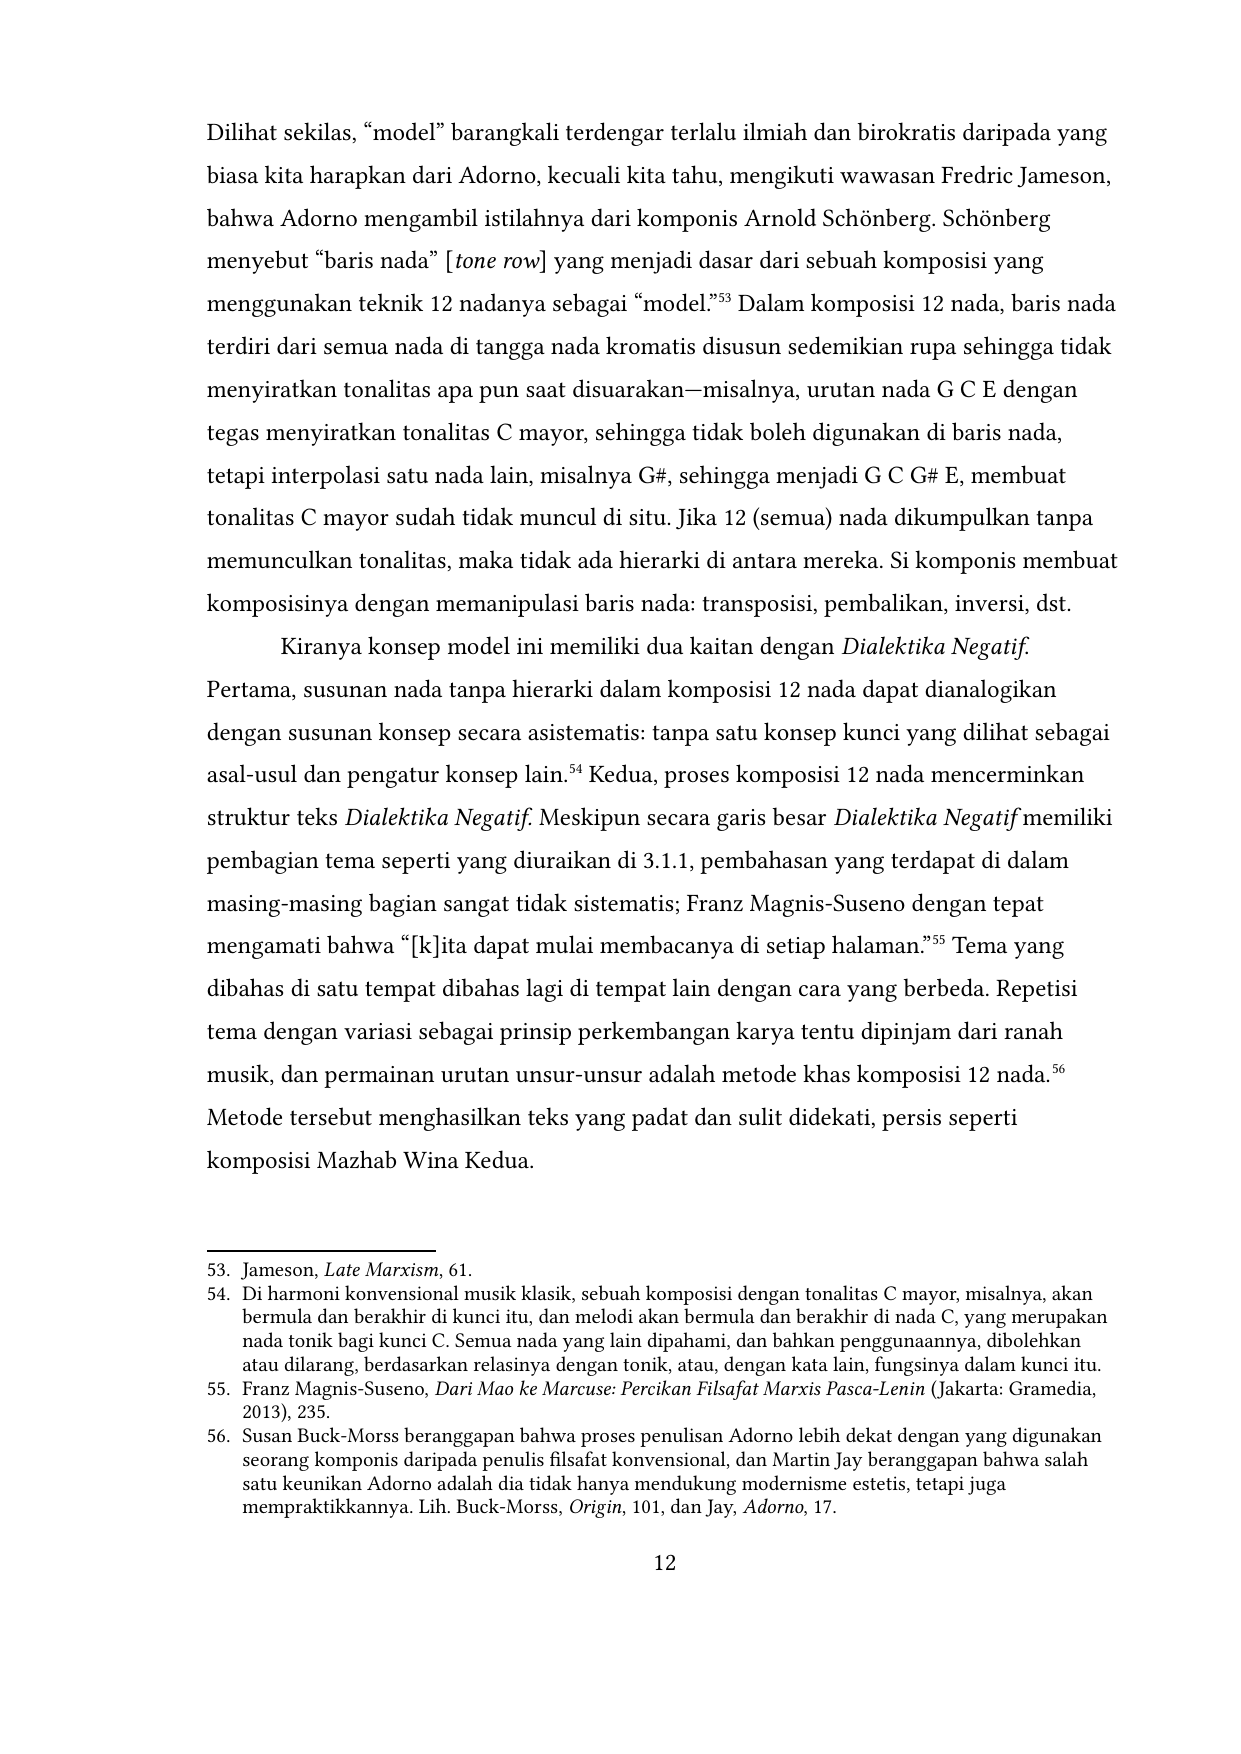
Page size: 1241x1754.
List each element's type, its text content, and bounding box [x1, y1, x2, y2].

text Jameson, Late Marxism, 61. [207, 1257, 1122, 1281]
text Franz Magnis-Suseno, Dari Mao ke Marcuse: Percikan Filsafat Marxis Pasca-Lenin (Jakarta: Gramedia, 2013), 235. [207, 1376, 1122, 1424]
text Susan Buck-Morss beranggapan bahwa proses penulisan Adorno lebih dekat dengan yang digunakan seorang komponis daripada penulis filsafat konvensional, dan Martin Jay beranggapan bahwa salah satu keunikan Adorno adalah dia tidak hanya mendukung modernisme estetis, tetapi juga mempraktikkannya. Lih. Buck-Morss, Origin, 101, dan Jay, Adorno, 17. [207, 1424, 1122, 1519]
text Dilihat sekilas, “model” barangkali terdengar terlalu ilmiah dan birokratis daripada yang biasa kita harapkan dari Adorno, kecuali kita tahu, mengikuti wawasan Fredric Jameson, bahwa Adorno mengambil istilahnya dari komponis Arnold Schönberg. Schönberg menyebut “baris nada” [tone row] yang menjadi dasar dari sebuah komposisi yang menggunakan teknik 12 nadanya sebagai “model.” Dalam komposisi 12 nada, baris nada terdiri dari semua nada di tangga nada kromatis disusun sedemikian rupa sehingga tidak menyiratkan tonalitas apa pun saat disuarakan—misalnya, urutan nada G C E dengan tegas menyiratkan tonalitas C mayor, sehingga tidak boleh digunakan di baris nada, tetapi interpolasi satu nada lain, misalnya G#, sehingga menjadi G C G# E, membuat tonalitas C mayor sudah tidak muncul di situ. Jika 12 (semua) nada dikumpulkan tanpa memunculkan tonalitas, maka tidak ada hierarki di antara mereka. Si komponis membuat komposisinya dengan memanipulasi baris nada: transposisi, pembalikan, inversi, dst. [207, 118, 1122, 618]
text Di harmoni konvensional musik klasik, sebuah komposisi dengan tonalitas C mayor, misalnya, akan bermula dan berakhir di kunci itu, dan melodi akan bermula dan berakhir di nada C, yang merupakan nada tonik bagi kunci C. Semua nada yang lain dipahami, dan bahkan penggunaannya, dibolehkan atau dilarang, berdasarkan relasinya dengan tonik, atau, dengan kata lain, fungsinya dalam kunci itu. [207, 1281, 1122, 1376]
text Kiranya konsep model ini memiliki dua kaitan dengan Dialektika Negatif. Pertama, susunan nada tanpa hierarki dalam komposisi 12 nada dapat dianalogikan dengan susunan konsep secara asistematis: tanpa satu konsep kunci yang dilihat sebagai asal-usul dan pengatur konsep lain. Kedua, proses komposisi 12 nada mencerminkan struktur teks Dialektika Negatif. Meskipun secara garis besar Dialektika Negatif memiliki pembagian tema seperti yang diuraikan di 3.1.1, pembahasan yang terdapat di dalam masing-masing bagian sangat tidak sistematis; Franz Magnis-Suseno dengan tepat mengamati bahwa “[k]ita dapat mulai membacanya di setiap halaman.” Tema yang dibahas di satu tempat dibahas lagi di tempat lain dengan cara yang berbeda. Repetisi tema dengan variasi sebagai prinsip perkembangan karya tentu dipinjam dari ranah musik, dan permainan urutan unsur-unsur adalah metode khas komposisi 12 nada. Metode tersebut menghasilkan teks yang padat dan sulit didekati, persis seperti komposisi Mazhab Wina Kedua. [207, 632, 1122, 1174]
